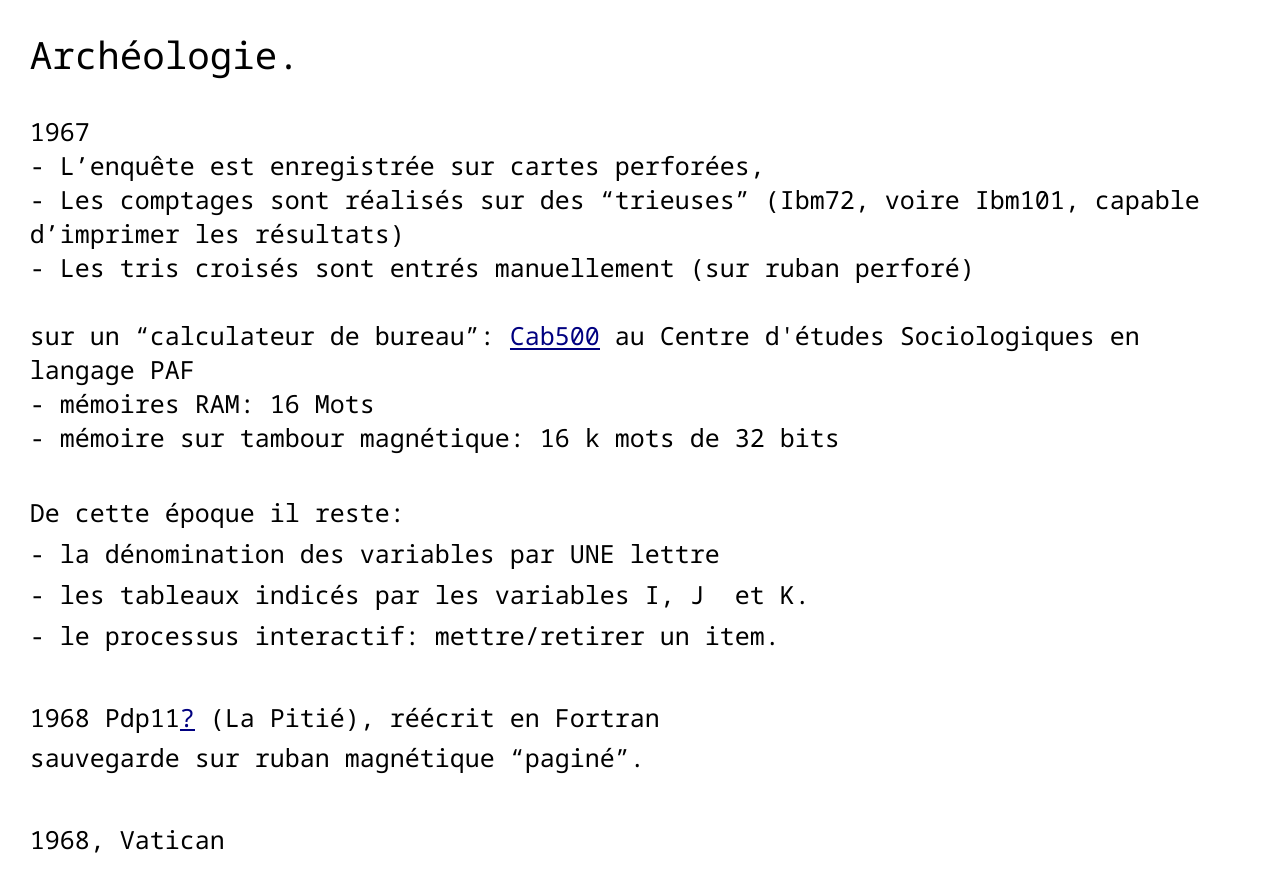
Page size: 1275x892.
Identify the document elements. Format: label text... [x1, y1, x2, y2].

text 1968, Vatican [29, 823, 1246, 857]
text - L’enquête est enregistrée sur cartes perforées, [29, 149, 1246, 183]
text - mémoires RAM: 16 Mots [29, 387, 1246, 421]
text - Les tris croisés sont entrés manuellement (sur ruban perforé) [29, 251, 1246, 285]
text - mémoire sur tambour magnétique: 16 k mots de 32 bits [29, 421, 1246, 455]
text - le processus interactif: mettre/retirer un item. [29, 618, 1246, 653]
text 1967 [29, 81, 1246, 149]
text Archéologie. [29, 29, 1246, 81]
text - Les comptages sont réalisés sur des “trieuses” (Ibm72, voire Ibm101, capable d’imprimer les résultats) [29, 183, 1246, 251]
text - la dénomination des variables par UNE lettre [29, 537, 1246, 571]
text 1968 Pdp11? (La Pitié), réécrit en Fortran sauvegarde sur ruban magnétique “paginé”. [29, 659, 1246, 775]
text De cette époque il reste: [29, 496, 1246, 530]
text sur un “calculateur de bureau”: Cab500 au Centre d'études Sociologiques en langage PAF [29, 319, 1246, 387]
text - les tableaux indicés par les variables I, J et K. [29, 578, 1246, 612]
